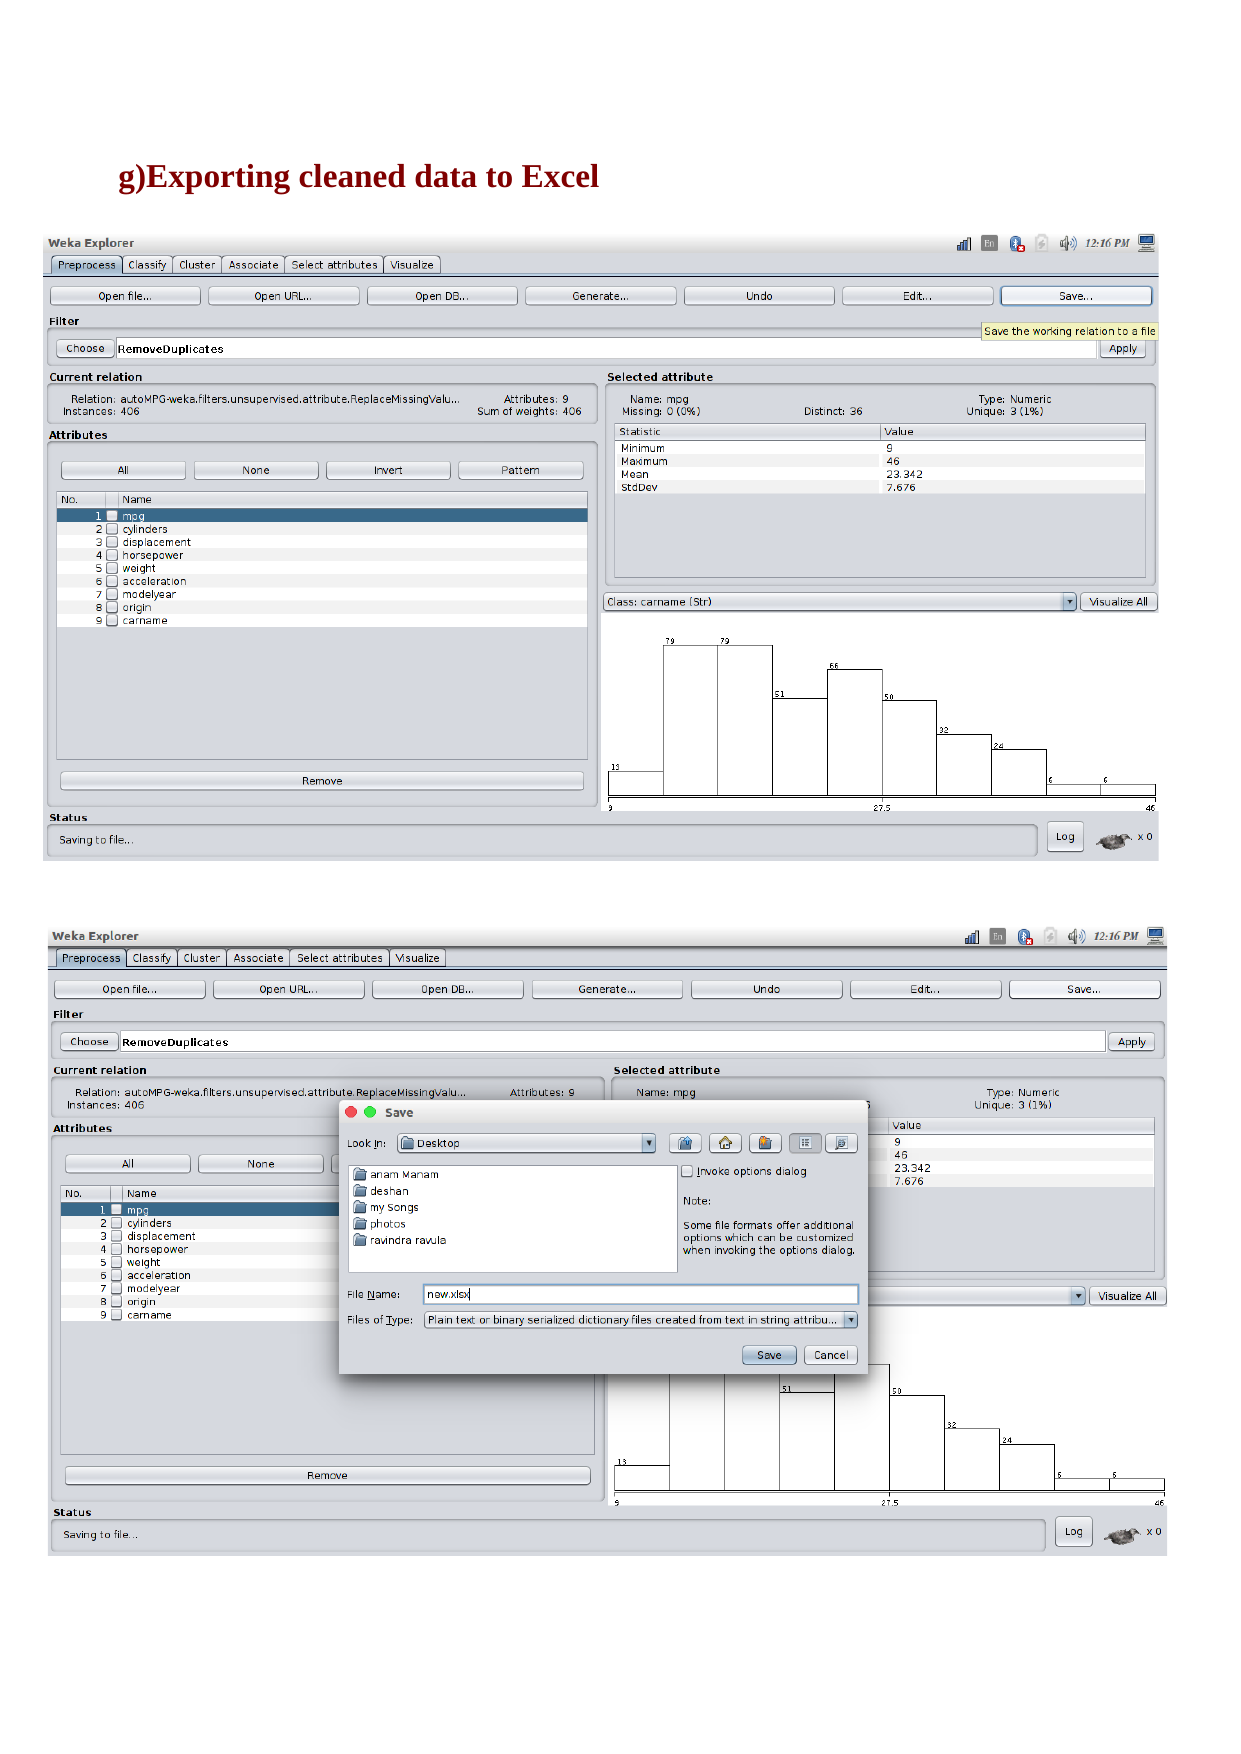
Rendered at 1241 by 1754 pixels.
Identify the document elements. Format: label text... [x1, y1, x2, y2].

picture [47, 926, 1168, 1556]
text g)Exporting cleaned data to Excel [118, 156, 1122, 195]
picture [43, 233, 1159, 861]
